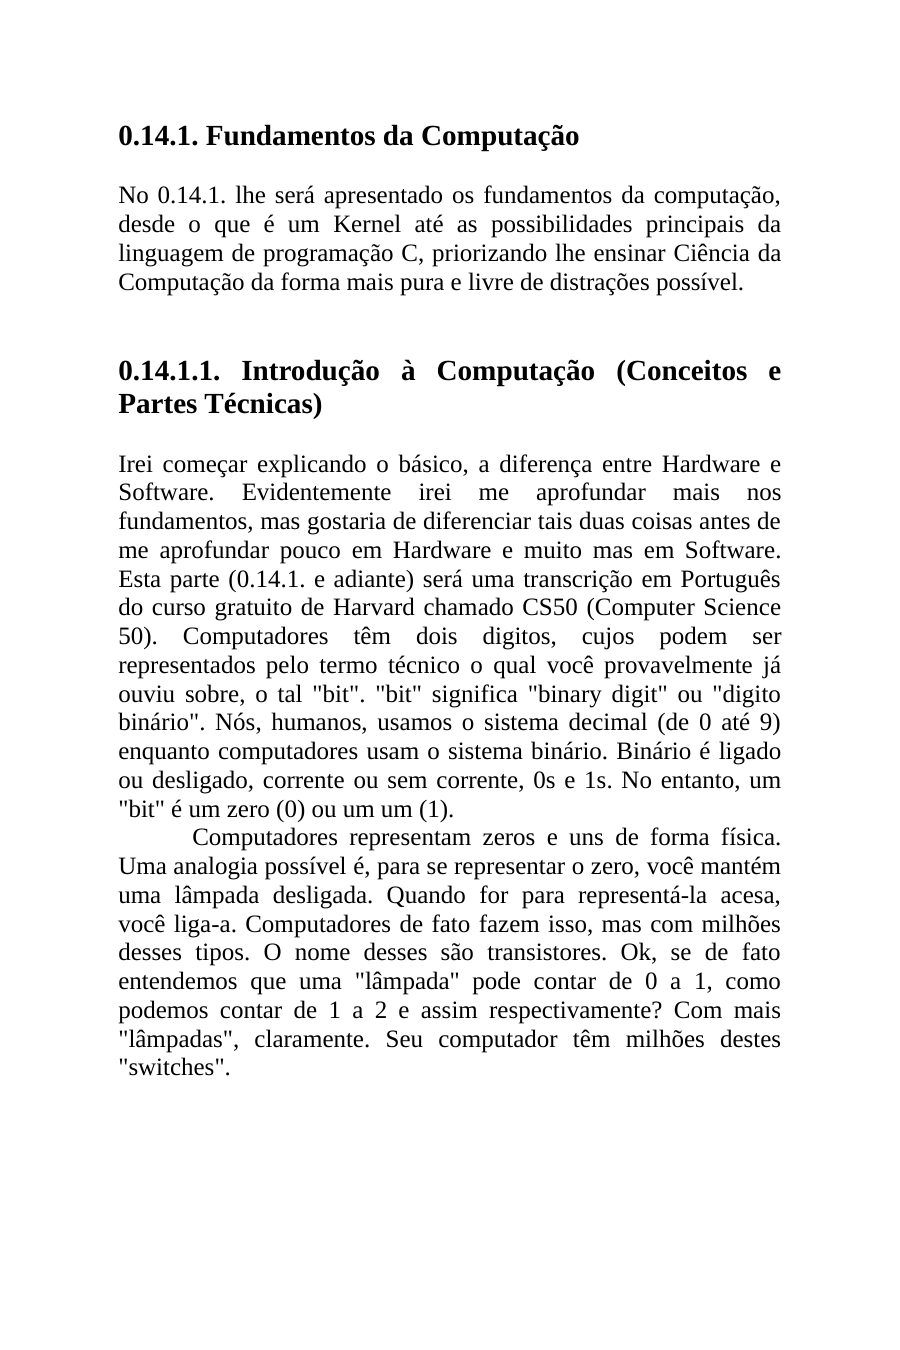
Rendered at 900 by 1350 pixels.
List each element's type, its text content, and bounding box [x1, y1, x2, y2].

text 0.14.1. Fundamentos da Computação [118, 118, 782, 152]
text No 0.14.1. lhe será apresentado os fundamentos da computação, desde o que é um Kernel até as possibilidades principais da linguagem de programação C, priorizando lhe ensinar Ciência da Computação da forma mais pura e livre de distrações possível. [118, 180, 782, 295]
text 0.14.1.1. Introdução à Computação (Conceitos e Partes Técnicas) [118, 353, 782, 420]
text Irei começar explicando o básico, a diferença entre Hardware e Software. Evidentemente irei me aprofundar mais nos fundamentos, mas gostaria de diferenciar tais duas coisas antes de me aprofundar pouco em Hardware e muito mas em Software. Esta parte (0.14.1. e adiante) será uma transcrição em Português do curso gratuito de Harvard chamado CS50 (Computer Science 50). Computadores têm dois digitos, cujos podem ser representados pelo termo técnico o qual você provavelmente já ouviu sobre, o tal "bit". "bit" significa "binary digit" ou "digito binário". Nós, humanos, usamos o sistema decimal (de 0 até 9) enquanto computadores usam o sistema binário. Binário é ligado ou desligado, corrente ou sem corrente, 0s e 1s. No entanto, um "bit" é um zero (0) ou um um (1). [118, 449, 782, 822]
text Computadores representam zeros e uns de forma física. Uma analogia possível é, para se representar o zero, você mantém uma lâmpada desligada. Quando for para representá-la acesa, você liga-a. Computadores de fato fazem isso, mas com milhões desses tipos. O nome desses são transistores. Ok, se de fato entendemos que uma "lâmpada" pode contar de 0 a 1, como podemos contar de 1 a 2 e assim respectivamente? Com mais "lâmpadas", claramente. Seu computador têm milhões destes "switches". [118, 822, 782, 1081]
